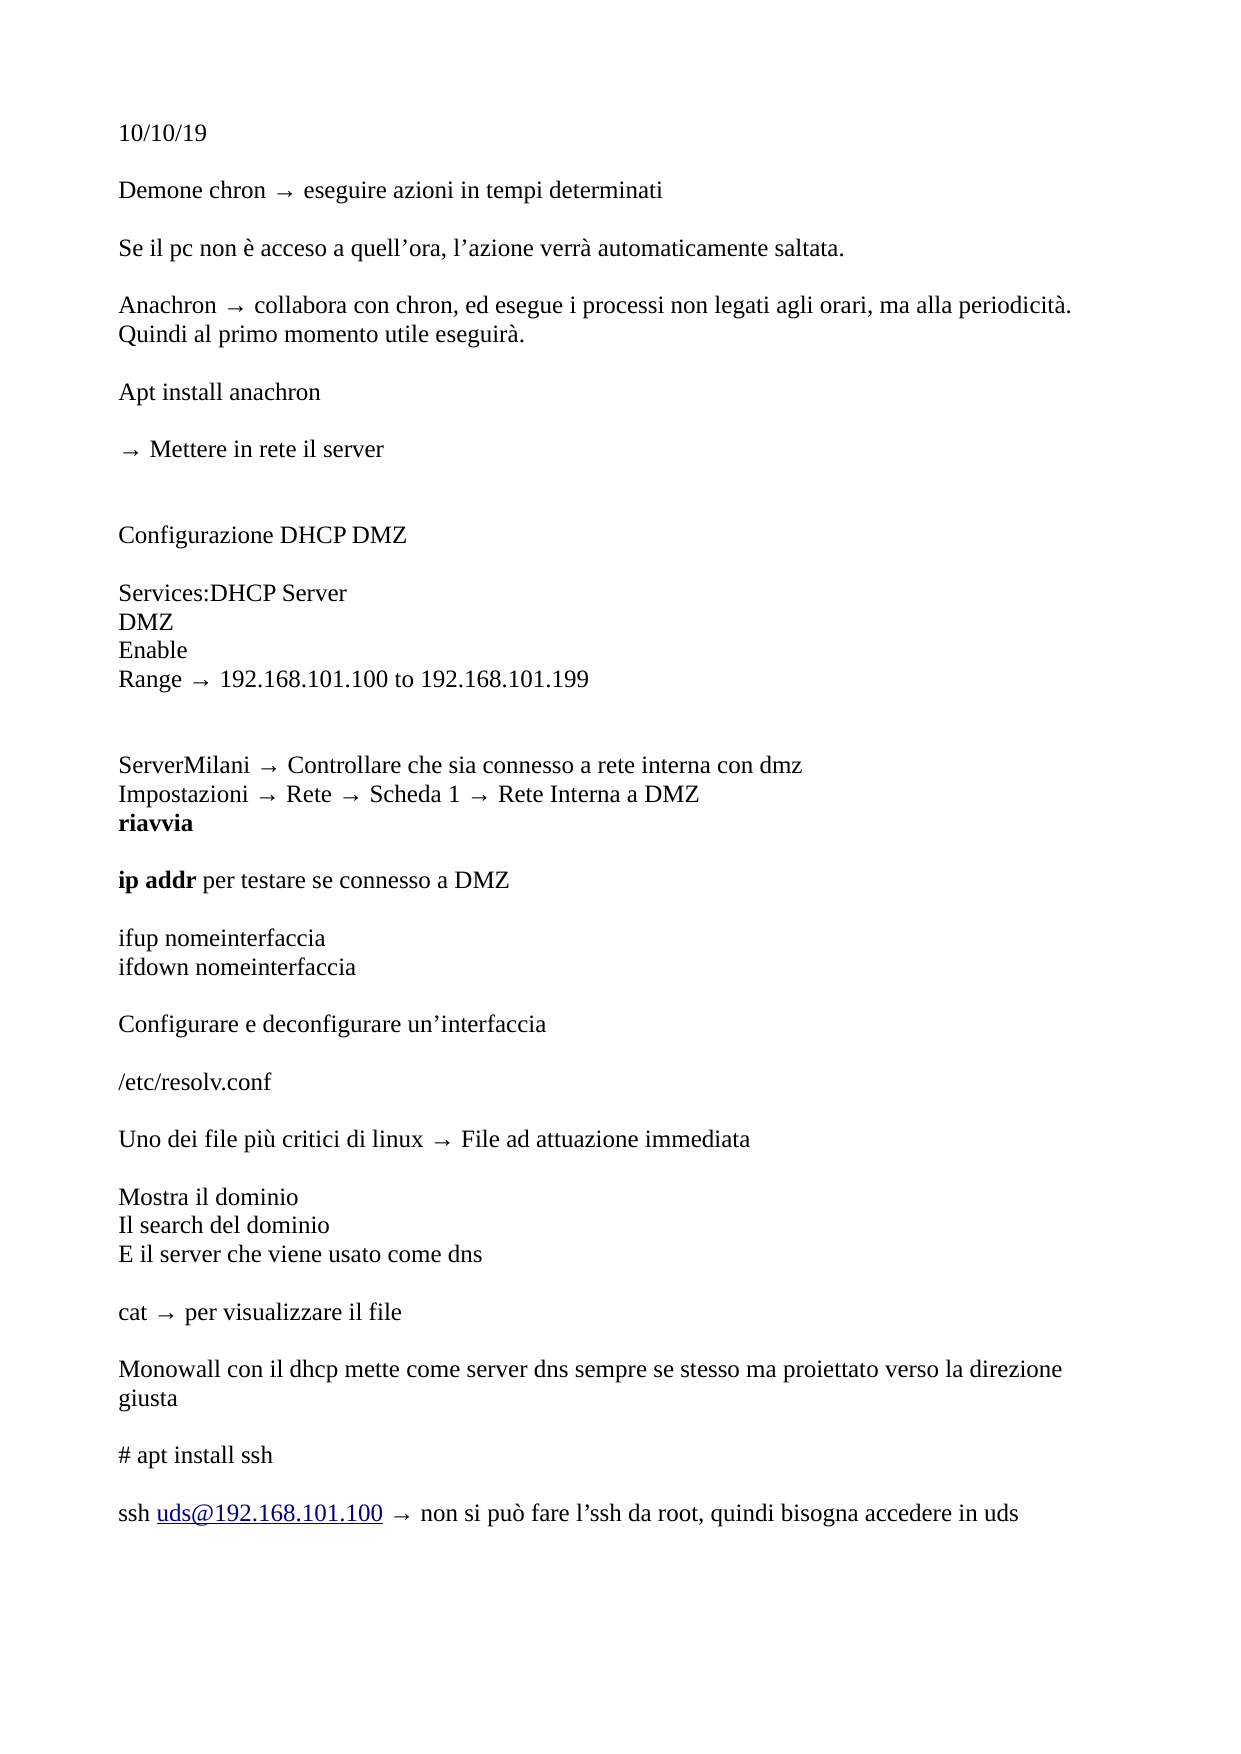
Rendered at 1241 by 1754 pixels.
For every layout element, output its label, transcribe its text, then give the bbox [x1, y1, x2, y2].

text ip addr per testare se connesso a DMZ [118, 866, 1122, 894]
text # apt install ssh [118, 1441, 1122, 1469]
text Quindi al primo momento utile eseguirà. [118, 319, 1122, 348]
text ssh uds@192.168.101.100 → non si può fare l’ssh da root, quindi bisogna accedere in uds [118, 1498, 1122, 1527]
text Apt install anachron [118, 377, 1122, 406]
text Impostazioni → Rete → Scheda 1 → Rete Interna a DMZ [118, 779, 1122, 808]
text Configurazione DHCP DMZ [118, 521, 1122, 549]
text Enable [118, 636, 1122, 664]
text cat → per visualizzare il file [118, 1297, 1122, 1326]
text Il search del dominio [118, 1211, 1122, 1239]
text Configurare e deconfigurare un’interfaccia [118, 1009, 1122, 1038]
text ifdown nomeinterfaccia [118, 952, 1122, 981]
text /etc/resolv.conf [118, 1067, 1122, 1096]
text 10/10/19 [118, 118, 1122, 147]
text E il server che viene usato come dns [118, 1239, 1122, 1268]
text ServerMilani → Controllare che sia connesso a rete interna con dmz [118, 751, 1122, 779]
text Range → 192.168.101.100 to 192.168.101.199 [118, 664, 1122, 693]
text Anachron → collabora con chron, ed esegue i processi non legati agli orari, ma alla periodicità. [118, 291, 1122, 319]
text → Mettere in rete il server [118, 434, 1122, 463]
text Mostra il dominio [118, 1182, 1122, 1211]
text DMZ [118, 607, 1122, 636]
text Demone chron → eseguire azioni in tempi determinati [118, 176, 1122, 204]
text ifup nomeinterfaccia [118, 923, 1122, 952]
text Monowall con il dhcp mette come server dns sempre se stesso ma proiettato verso la direzione giusta [118, 1354, 1122, 1412]
text riavvia [118, 808, 1122, 837]
text Services:DHCP Server [118, 578, 1122, 607]
text Se il pc non è acceso a quell’ora, l’azione verrà automaticamente saltata. [118, 233, 1122, 262]
text Uno dei file più critici di linux → File ad attuazione immediata [118, 1124, 1122, 1153]
